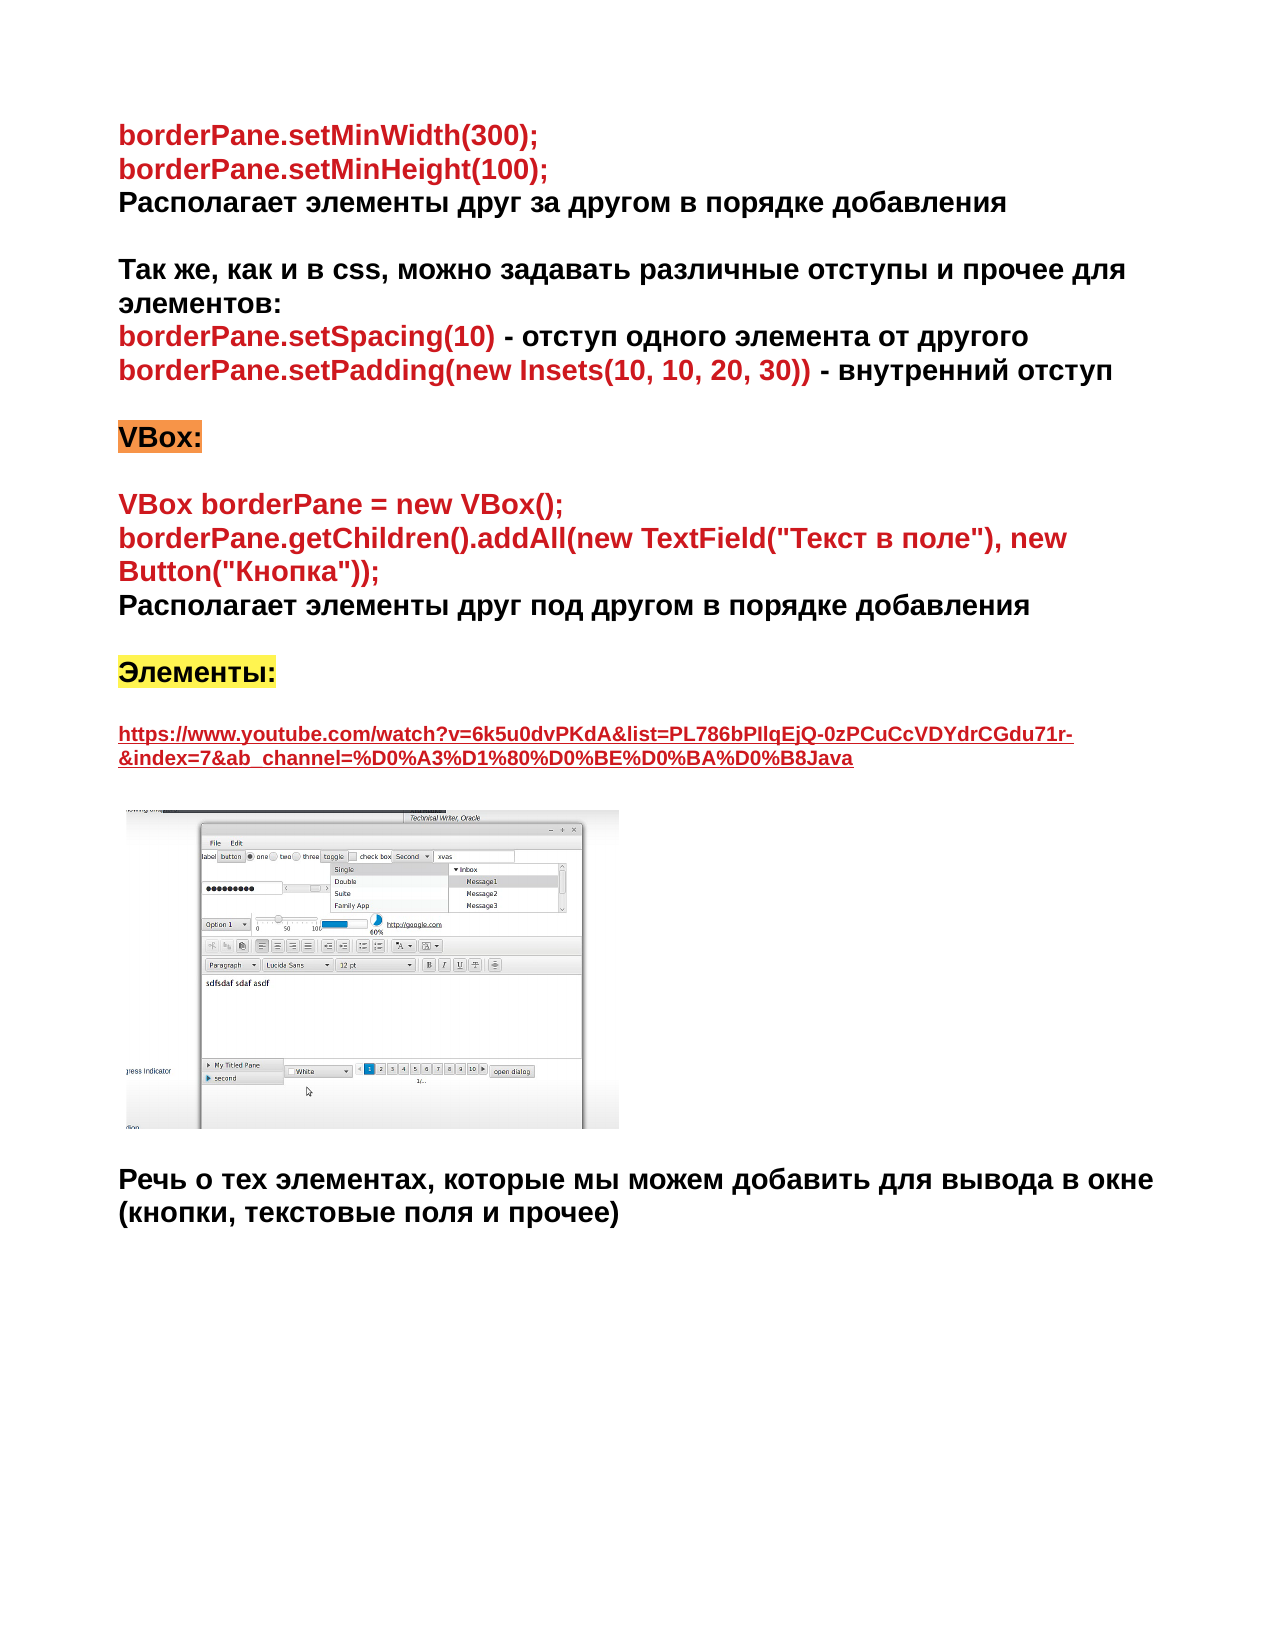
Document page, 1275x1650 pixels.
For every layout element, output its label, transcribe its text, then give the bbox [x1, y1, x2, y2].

text Располагает элементы друг за другом в порядке добавления [118, 185, 1157, 219]
text Располагает элементы друг под другом в порядке добавления [118, 588, 1157, 621]
text Элементы: [118, 655, 1157, 688]
text borderPane.setPadding(new Insets(10, 10, 20, 30)) - внутренний отступ [118, 353, 1157, 386]
text borderPane.getChildren().addAll(new TextField("Текст в поле"), new Button("Кнопка")); [118, 521, 1157, 588]
text VBox borderPane = new VBox(); [118, 487, 1157, 521]
text https://www.youtube.com/watch?v=6k5u0dvPKdA&list=PL786bPIlqEjQ-0zPCuCcVDYdrCGdu71r-&index=7&ab_channel=%D0%A3%D1%80%D0%BE%D0%BA%D0%B8Java [118, 722, 1157, 770]
text borderPane.setMinHeight(100); [118, 152, 1157, 185]
text VBox: [118, 420, 1157, 453]
text borderPane.setSpacing(10) - отступ одного элемента от другого [118, 319, 1157, 353]
text Речь о тех элементах, которые мы можем добавить для вывода в окне (кнопки, текстовые поля и прочее) [118, 1162, 1157, 1229]
text Так же, как и в css, можно задавать различные отступы и прочее для элементов: [118, 252, 1157, 319]
picture [223, 810, 619, 1129]
text borderPane.setMinWidth(300); [118, 118, 1157, 152]
